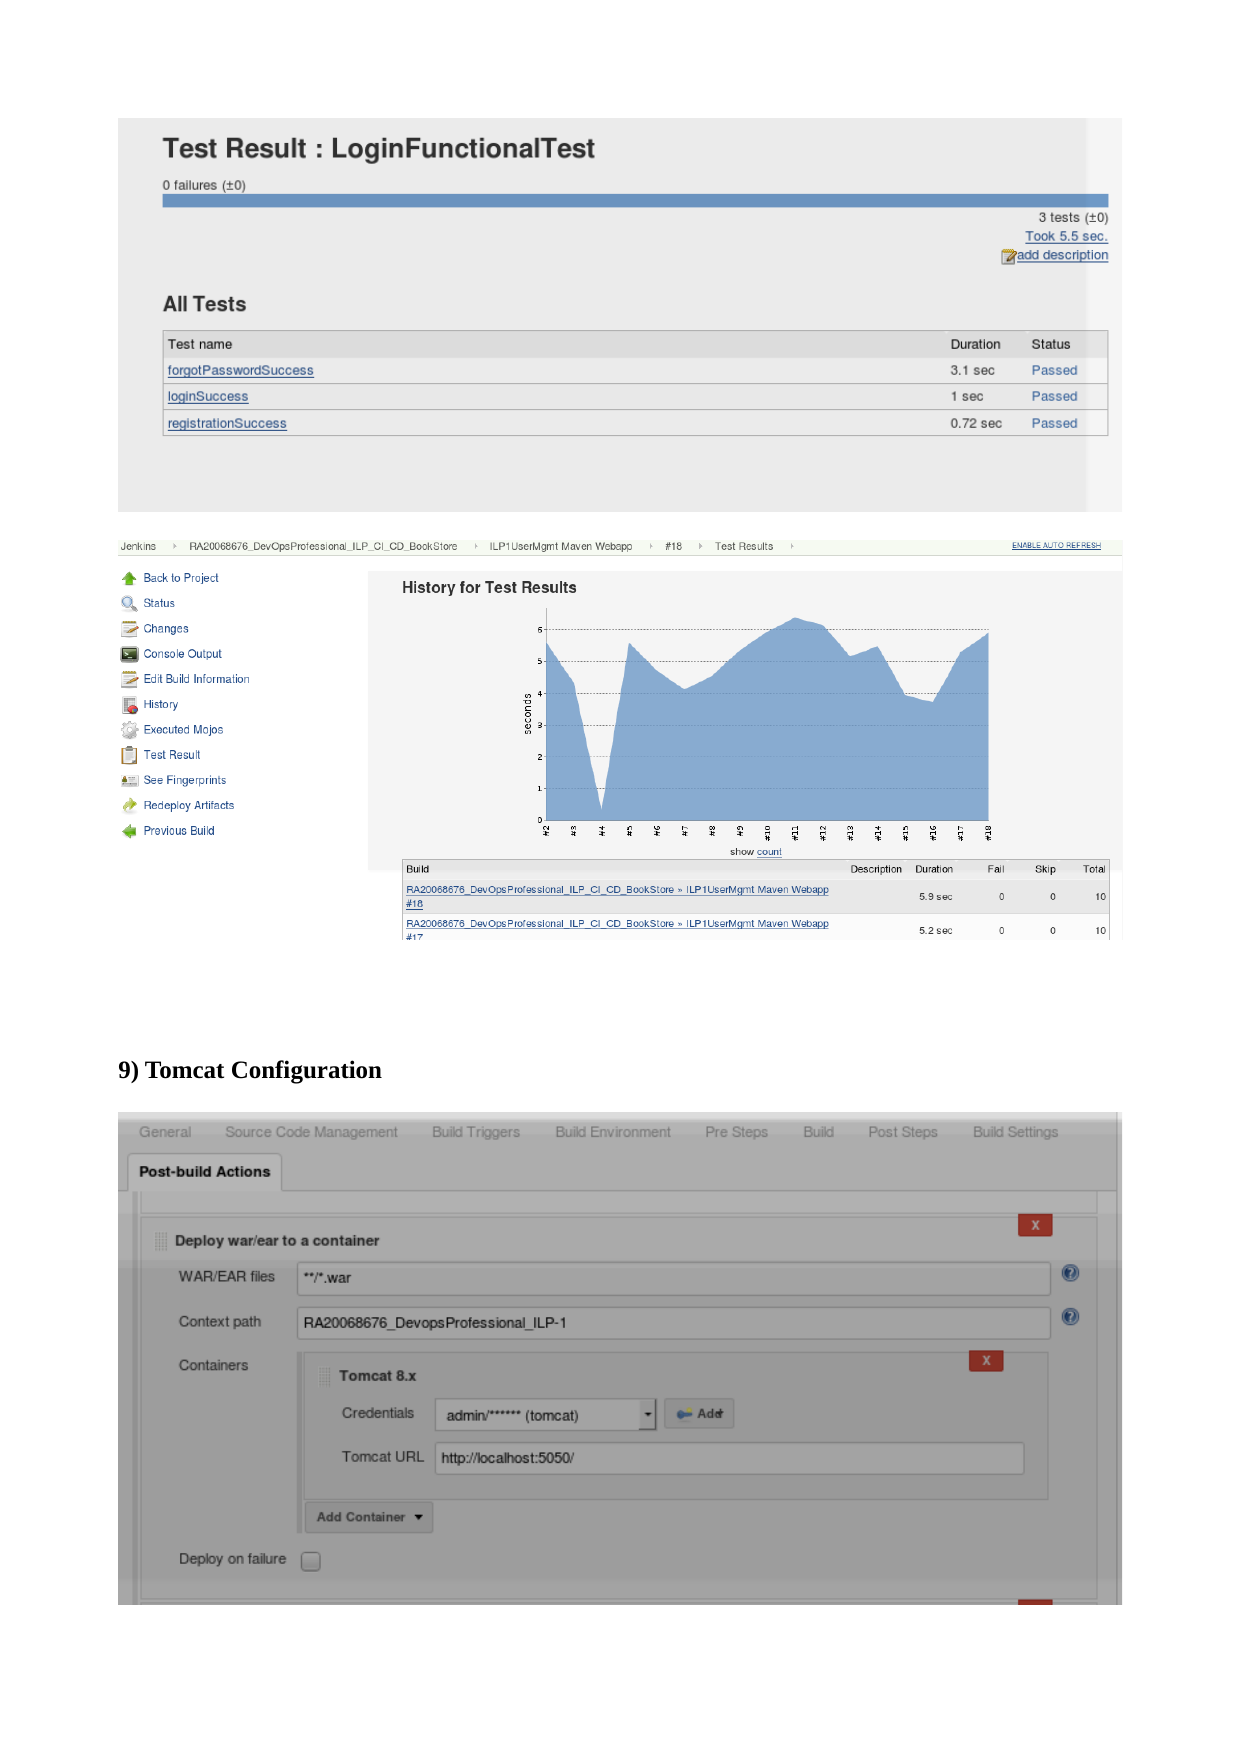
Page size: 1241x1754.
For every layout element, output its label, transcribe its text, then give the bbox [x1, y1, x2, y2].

picture [118, 1112, 1123, 1605]
picture [118, 118, 1123, 512]
text 9) Tomcat Configuration [118, 1055, 1122, 1084]
picture [118, 540, 1123, 940]
